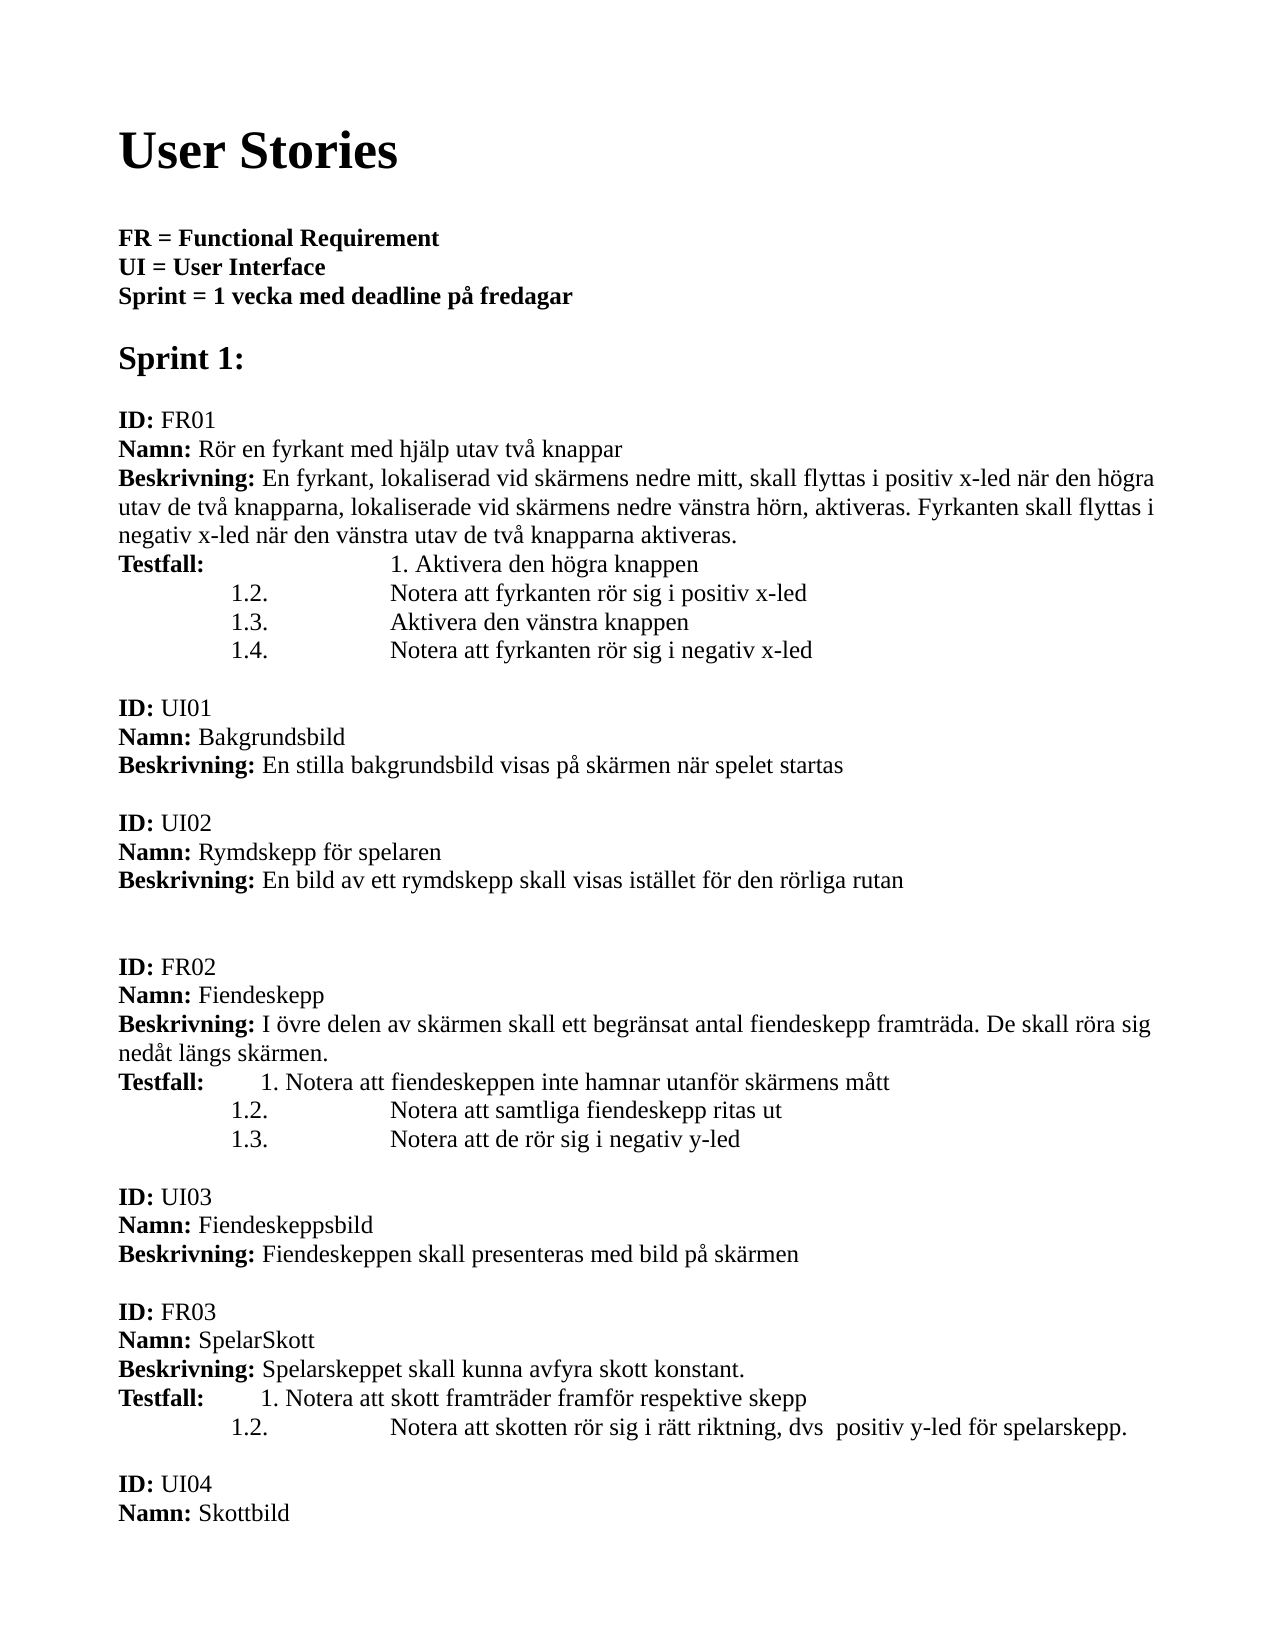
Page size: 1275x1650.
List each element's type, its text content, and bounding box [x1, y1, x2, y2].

text Testfall: 1. Notera att fiendeskeppen inte hamnar utanför skärmens mått [118, 1067, 1157, 1096]
text Beskrivning: Spelarskeppet skall kunna avfyra skott konstant. [118, 1354, 1157, 1383]
text ID: UI01 [118, 693, 1157, 722]
text Sprint 1: [118, 338, 1157, 377]
text User Stories [118, 118, 1157, 180]
list Notera att de rör sig i negativ y-led [231, 1124, 1157, 1153]
text ID: FR01 [118, 406, 1157, 434]
text Namn: SpelarSkott [118, 1326, 1157, 1354]
text ID: UI04 [118, 1469, 1157, 1498]
text UI = User Interface [118, 252, 1157, 281]
list Notera att fyrkanten rör sig i positiv x-led [231, 578, 1157, 607]
text Namn: Bakgrundsbild [118, 722, 1157, 751]
text Beskrivning: Fiendeskeppen skall presenteras med bild på skärmen [118, 1239, 1157, 1268]
text Namn: Rymdskepp för spelaren [118, 837, 1157, 866]
text ID: FR03 [118, 1297, 1157, 1326]
list Notera att fyrkanten rör sig i negativ x-led [231, 636, 1157, 664]
text Namn: Rör en fyrkant med hjälp utav två knappar [118, 434, 1157, 463]
text ID: UI02 [118, 808, 1157, 837]
text Beskrivning: En stilla bakgrundsbild visas på skärmen när spelet startas [118, 751, 1157, 779]
list Notera att samtliga fiendeskepp ritas ut [231, 1096, 1157, 1124]
text Beskrivning: I övre delen av skärmen skall ett begränsat antal fiendeskepp framträda. De skall röra sig nedåt längs skärmen. [118, 1009, 1157, 1067]
text Beskrivning: En fyrkant, lokaliserad vid skärmens nedre mitt, skall flyttas i positiv x-led när den högra utav de två knapparna, lokaliserade vid skärmens nedre vänstra hörn, aktiveras. Fyrkanten skall flyttas i negativ x-led när den vänstra utav de två knapparna aktiveras. [118, 463, 1157, 549]
text Beskrivning: En bild av ett rymdskepp skall visas istället för den rörliga rutan [118, 866, 1157, 894]
text Namn: Fiendeskeppsbild [118, 1211, 1157, 1239]
list Aktivera den vänstra knappen [231, 607, 1157, 636]
text ID: FR02 [118, 952, 1157, 981]
text Testfall: 1. Notera att skott framträder framför respektive skepp [118, 1383, 1157, 1412]
text Namn: Skottbild [118, 1498, 1157, 1527]
text ID: UI03 [118, 1182, 1157, 1211]
text Sprint = 1 vecka med deadline på fredagar [118, 281, 1157, 310]
text Testfall: 1. Aktivera den högra knappen [118, 549, 1157, 578]
list Notera att skotten rör sig i rätt riktning, dvs positiv y-led för spelarskepp. [231, 1412, 1157, 1441]
text Namn: Fiendeskepp [118, 981, 1157, 1009]
text FR = Functional Requirement [118, 223, 1157, 252]
